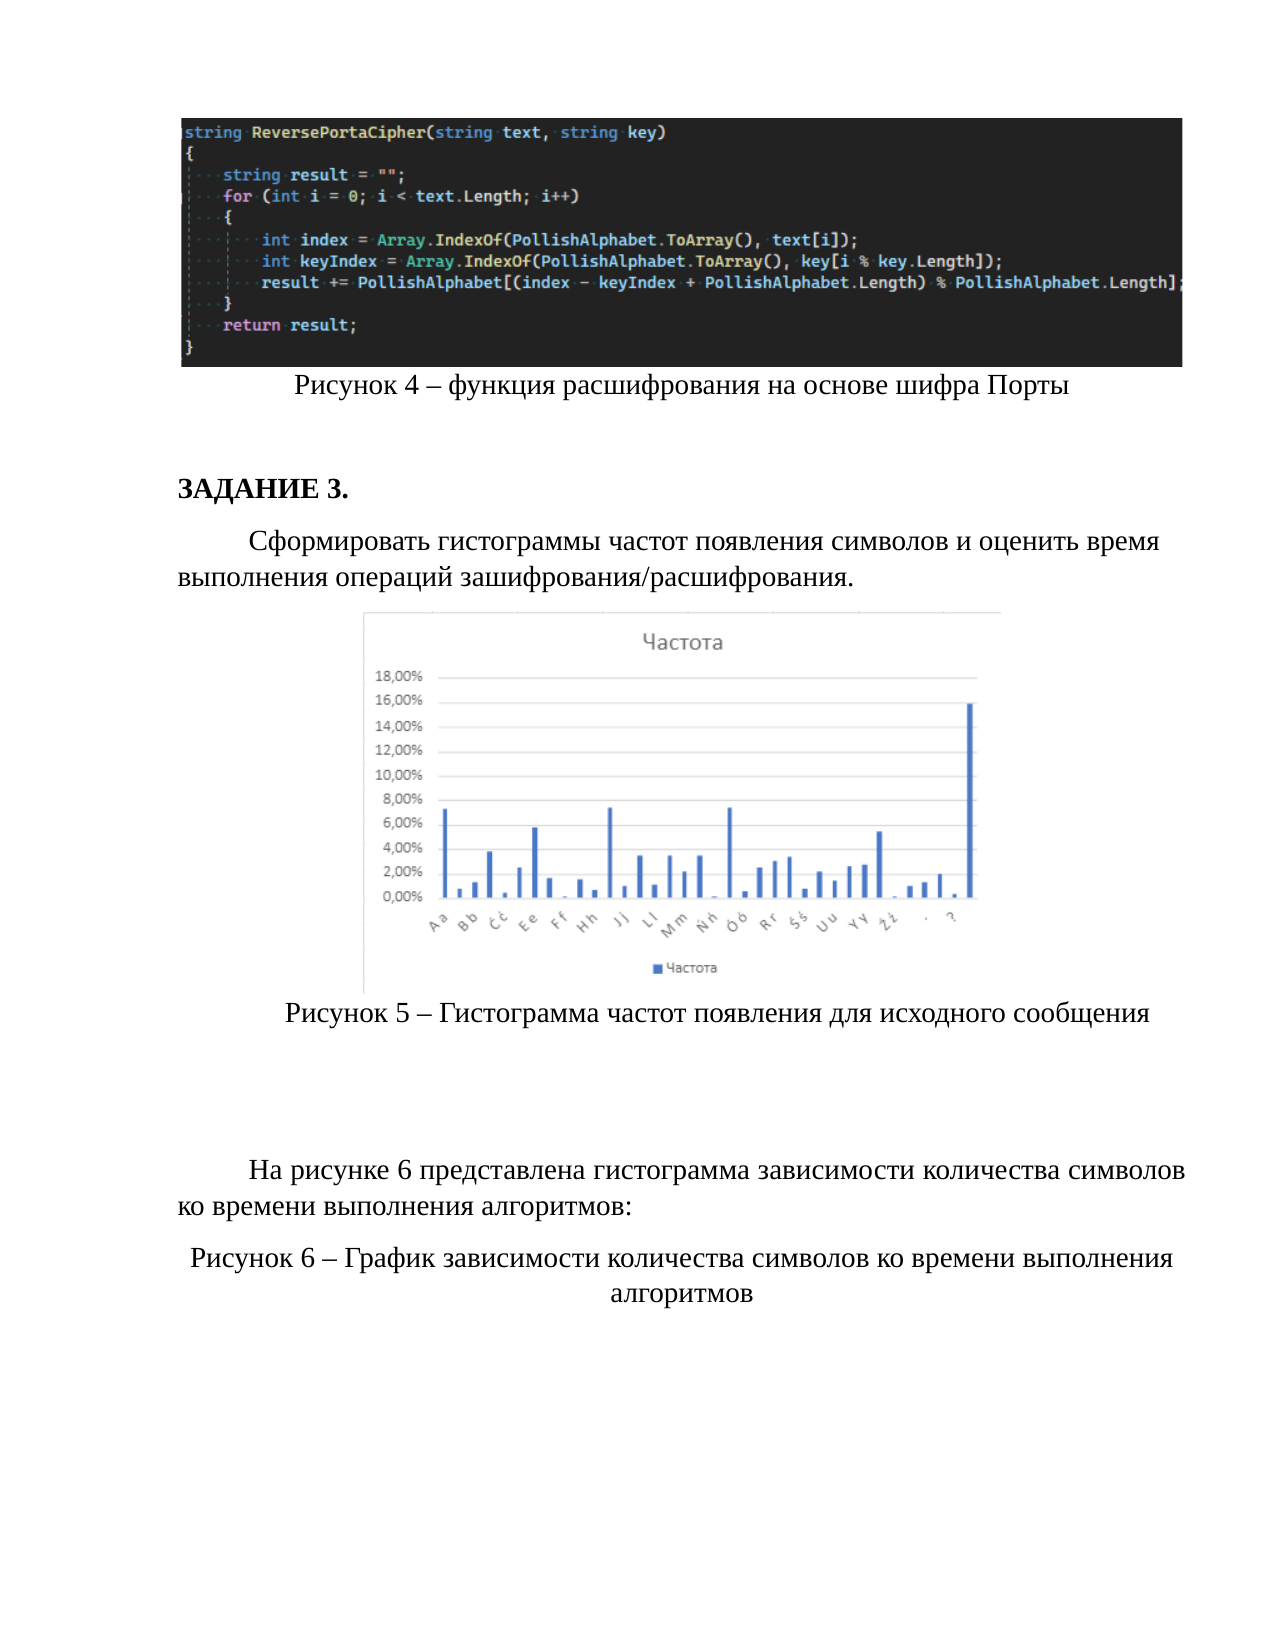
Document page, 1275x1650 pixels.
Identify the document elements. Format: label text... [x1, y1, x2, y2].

text ЗАДАНИЕ 3. [177, 471, 1186, 505]
text Сформировать гистограммы частот появления символов и оценить время выполнения операций зашифрования/расшифрования. [177, 523, 1186, 592]
text На рисунке 6 представлена гистограмма зависимости количества символов ко времени выполнения алгоритмов: [177, 1152, 1186, 1221]
text Рисунок 6 – График зависимости количества символов ко времени выполнения алгоритмов [177, 1240, 1186, 1309]
text Рисунок 4 – функция расшифрования на основе шифра Порты [177, 170, 1186, 400]
text Рисунок 5 – Гистограмма частот появления для исходного сообщения [177, 611, 1186, 1029]
picture [181, 118, 1183, 367]
picture [362, 611, 1002, 994]
